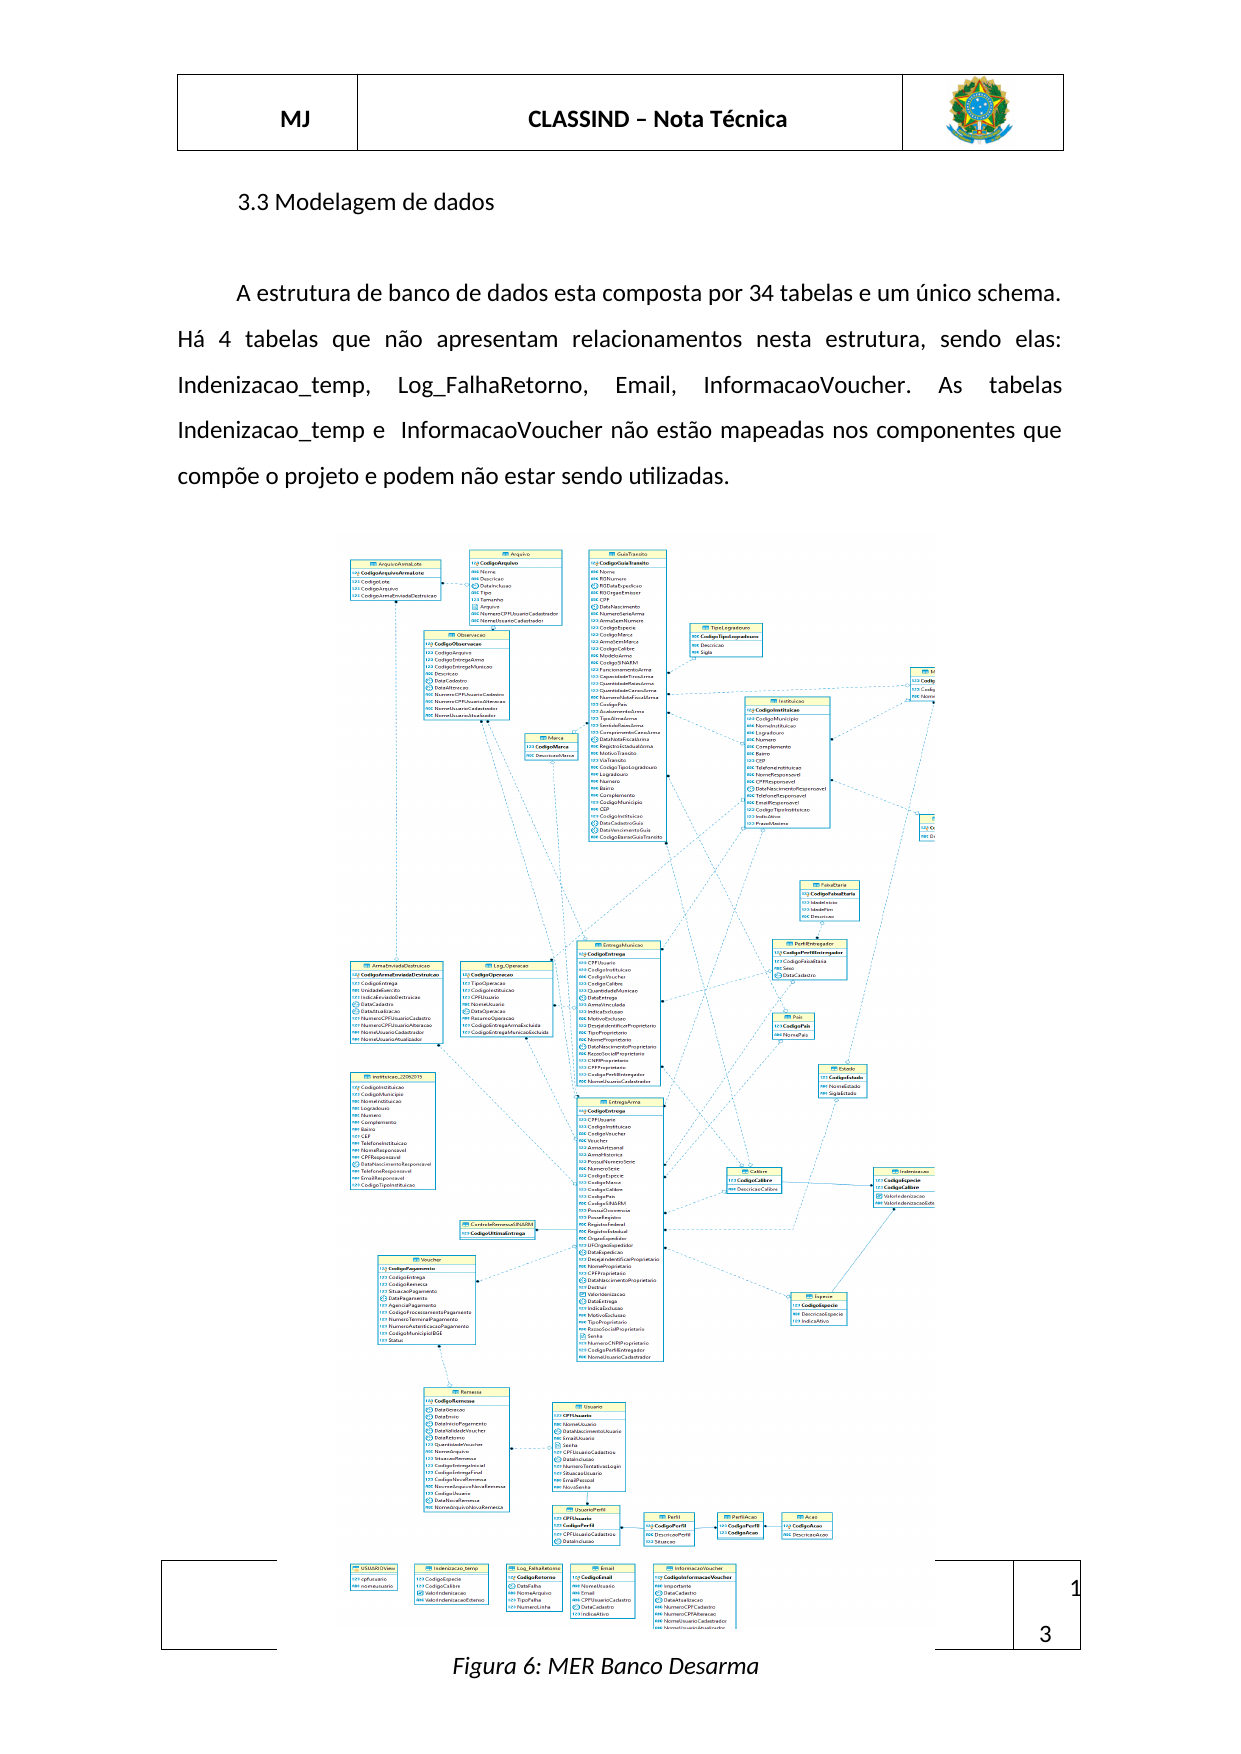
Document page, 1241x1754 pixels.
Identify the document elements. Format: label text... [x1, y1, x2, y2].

text A estrutura de banco de dados esta composta por 34 tabelas e um único schema. Há 4 tabelas que não apresentam relacionamentos nesta estrutura, sendo elas: Indenizacao_temp, Log_FalhaRetorno, Email, InformacaoVoucher. As tabelas Indenizacao_temp e InformacaoVoucher não estão mapeadas nos componentes que compõe o projeto e podem não estar sendo utilizadas. [177, 353, 1063, 369]
subtitle 3.3 Modelagem de dados [177, 186, 237, 216]
subtitle 3.3 Modelagem de dados [494, 186, 1063, 216]
text Figura 6: MER Banco Desarma [277, 532, 935, 1681]
text A estrutura de banco de dados esta composta por 34 tabelas e um único schema. Há 4 tabelas que não apresentam relacionamentos nesta estrutura, sendo elas: Indenizacao_temp, Log_FalhaRetorno, Email, InformacaoVoucher. As tabelas Indenizacao_temp e InformacaoVoucher não estão mapeadas nos componentes que compõe o projeto e podem não estar sendo utilizadas. [177, 445, 1063, 491]
text A estrutura de banco de dados esta composta por 34 tabelas e um único schema. Há 4 tabelas que não apresentam relacionamentos nesta estrutura, sendo elas: Indenizacao_temp, Log_FalhaRetorno, Email, InformacaoVoucher. As tabelas Indenizacao_temp e InformacaoVoucher não estão mapeadas nos componentes que compõe o projeto e podem não estar sendo utilizadas. [177, 277, 1063, 323]
picture [944, 75, 1020, 149]
text A estrutura de banco de dados esta composta por 34 tabelas e um único schema. Há 4 tabelas que não apresentam relacionamentos nesta estrutura, sendo elas: Indenizacao_temp, Log_FalhaRetorno, Email, InformacaoVoucher. As tabelas Indenizacao_temp e InformacaoVoucher não estão mapeadas nos componentes que compõe o projeto e podem não estar sendo utilizadas. [177, 399, 1063, 415]
picture [336, 531, 935, 1629]
